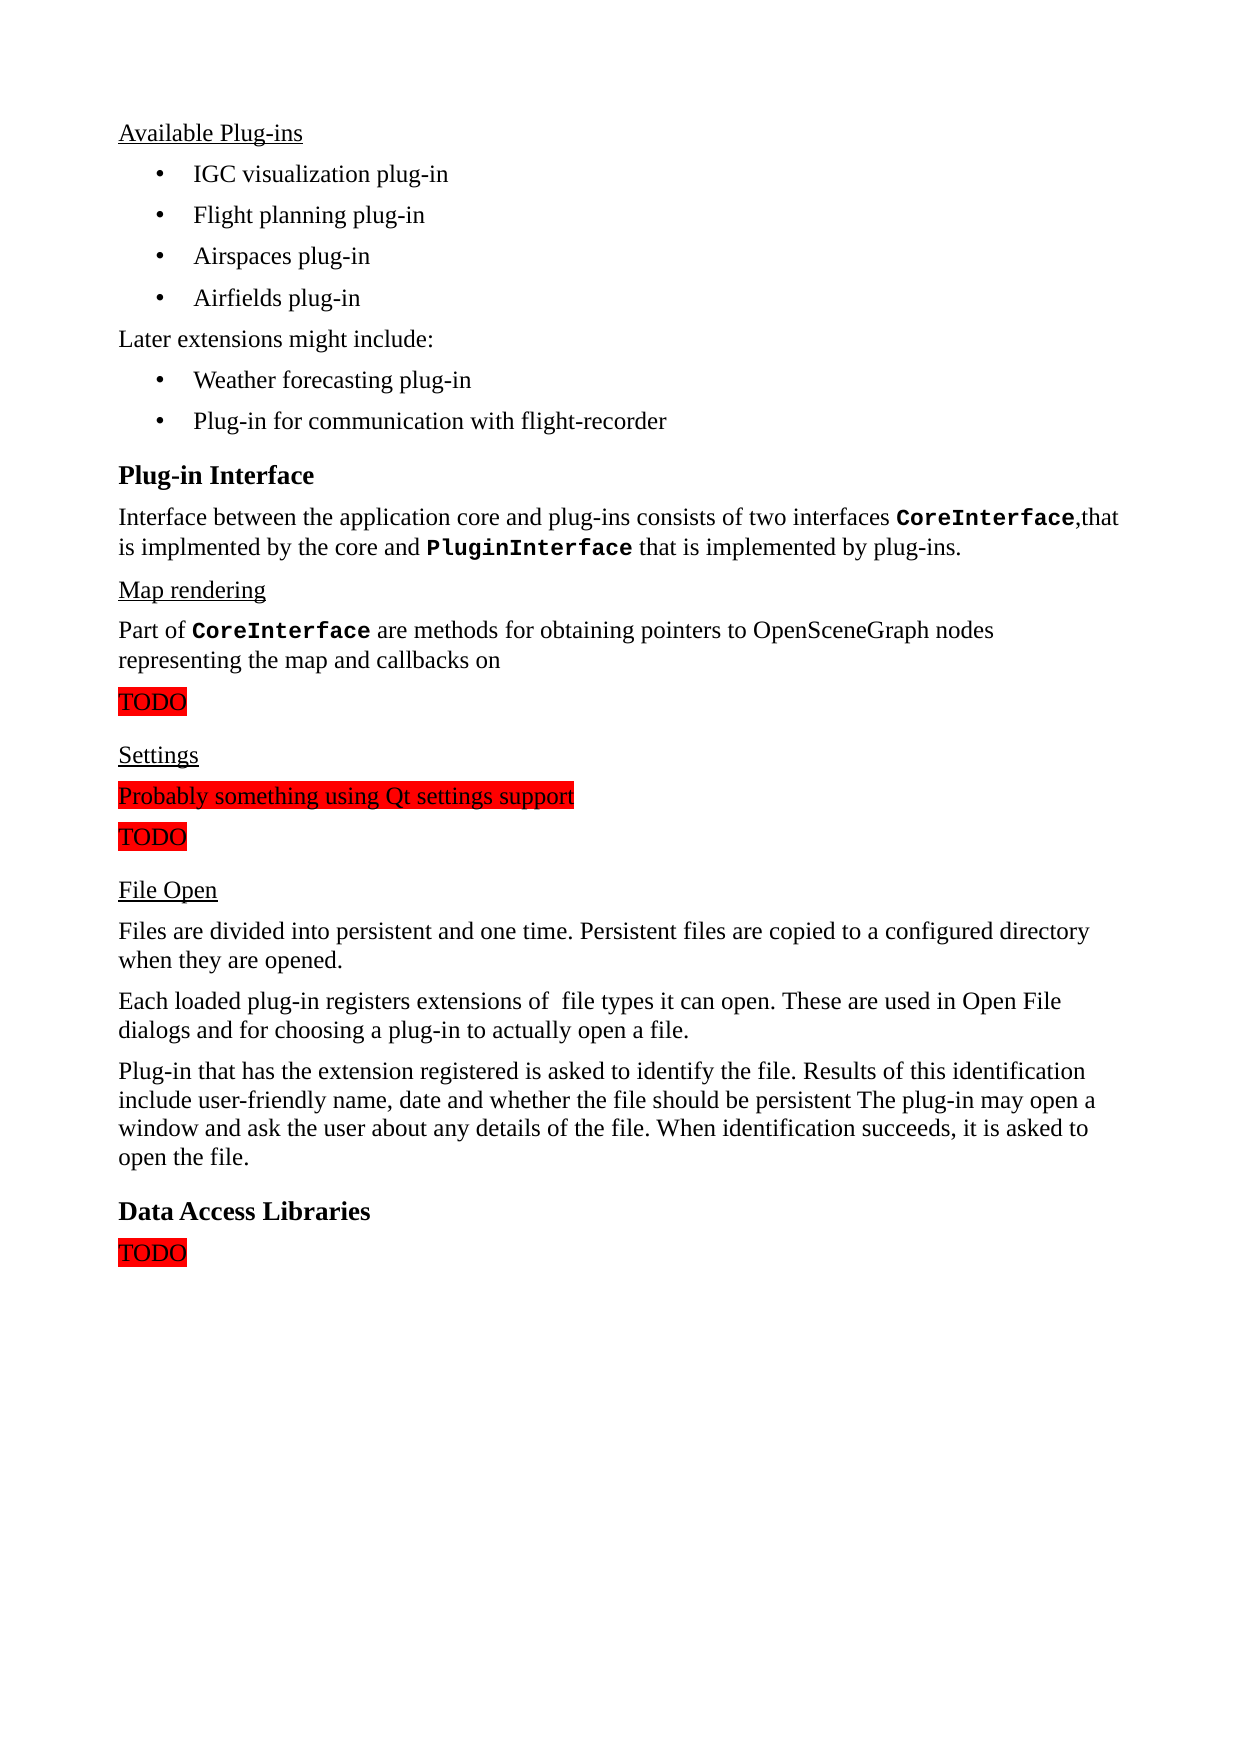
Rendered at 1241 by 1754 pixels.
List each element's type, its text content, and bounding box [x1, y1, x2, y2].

text TODO [118, 1238, 1122, 1267]
list Airspaces plug-in [156, 241, 1122, 270]
text Each loaded plug-in registers extensions of file types it can open. These are used in Open File dialogs and for choosing a plug-in to actually open a file. [118, 986, 1122, 1043]
subtitle Data Access Libraries [118, 1195, 1122, 1226]
text Part of CoreInterface are methods for obtaining pointers to OpenSceneGraph nodes representing the map and callbacks on [118, 615, 1122, 674]
list Flight planning plug-in [156, 200, 1122, 229]
text Plug-in that has the extension registered is asked to identify the file. Results of this identification include user-friendly name, date and whether the file should be persistent The plug-in may open a window and ask the user about any details of the file. When identification succeeds, it is asked to open the file. [118, 1056, 1122, 1171]
text TODO [118, 822, 1122, 851]
text Later extensions might include: [118, 324, 1122, 353]
list Airfields plug-in [156, 283, 1122, 311]
text Interface between the application core and plug-ins consists of two interfaces CoreInterface,that is implmented by the core and PluginInterface that is implemented by plug-ins. [118, 502, 1122, 563]
list Weather forecasting plug-in [156, 365, 1122, 394]
list Plug-in for communication with flight-recorder [156, 406, 1122, 435]
subtitle Plug-in Interface [118, 459, 1122, 491]
list IGC visualization plug-in [156, 159, 1122, 188]
subtitle Settings [118, 740, 1122, 769]
subtitle File Open [118, 875, 1122, 904]
text TODO [118, 687, 1122, 716]
text Files are divided into persistent and one time. Persistent files are copied to a configured directory when they are opened. [118, 916, 1122, 973]
subtitle Map rendering [118, 575, 1122, 603]
subtitle Available Plug-ins [118, 118, 1122, 147]
text Probably something using Qt settings support [118, 781, 1122, 809]
